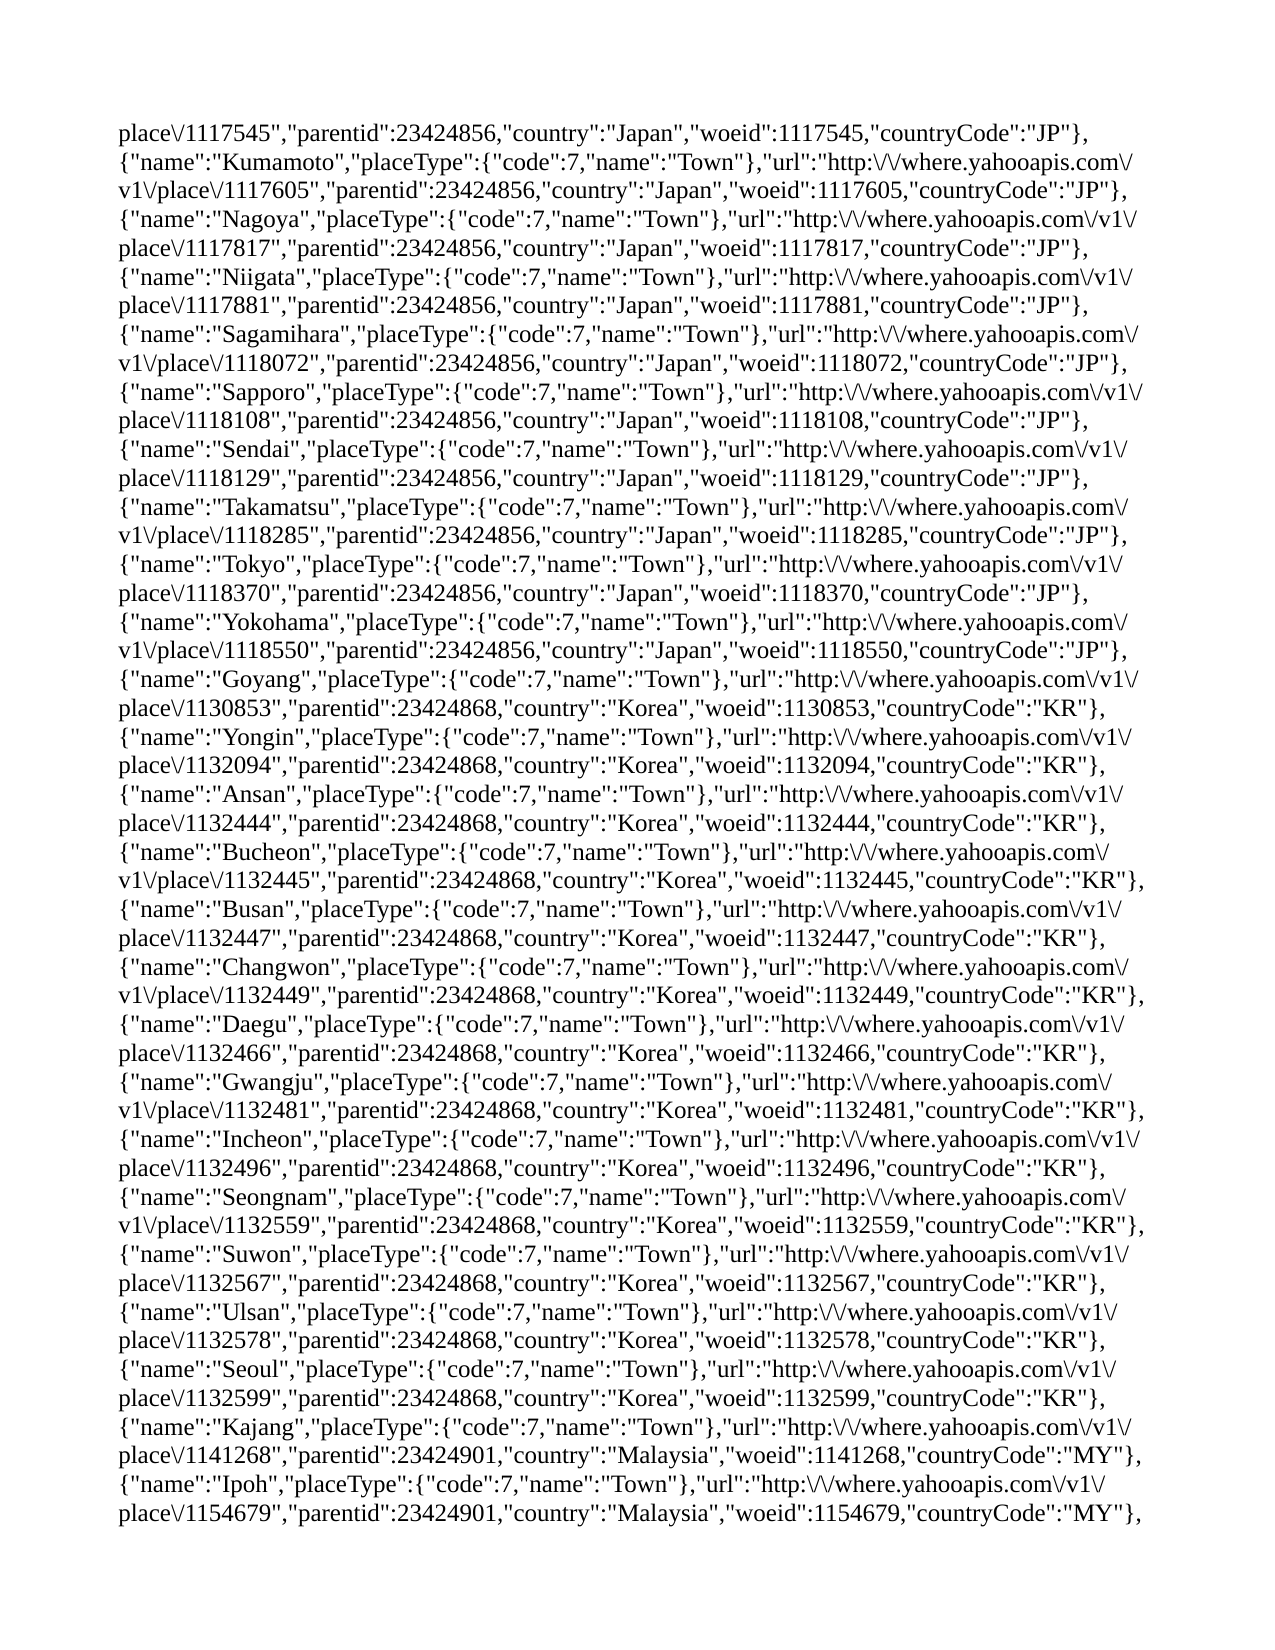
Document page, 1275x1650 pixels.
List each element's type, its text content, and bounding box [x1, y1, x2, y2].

text {"name":"Changwon","placeType":{"code":7,"name":"Town"},"url":"http:\/\/where.yahooapis.com\/v1\/place\/1132449","parentid":23424868,"country":"Korea","woeid":1132449,"countryCode":"KR"},{"name":"Daegu","placeType":{"code":7,"name":"Town"},"url":"http:\/\/where.yahooapis.com\/v1\/place\/1132466","parentid":23424868,"country":"Korea","woeid":1132466,"countryCode":"KR"},{"name":"Gwangju","placeType":{"code":7,"name":"Town"},"url":"http:\/\/where.yahooapis.com\/v1\/place\/1132481","parentid":23424868,"country":"Korea","woeid":1132481,"countryCode":"KR"},{"name":"Incheon","placeType":{"code":7,"name":"Town"},"url":"http:\/\/where.yahooapis.com\/v1\/place\/1132496","parentid":23424868,"country":"Korea","woeid":1132496,"countryCode":"KR"},{"name":"Seongnam","placeType":{"code":7,"name":"Town"},"url":"http:\/\/where.yahooapis.com\/v1\/place\/1132559","parentid":23424868,"country":"Korea","woeid":1132559,"countryCode":"KR"},{"name":"Suwon","placeType":{"code":7,"name":"Town"},"url":"http:\/\/where.yahooapis.com\/v1\/place\/1132567","parentid":23424868,"country":"Korea","woeid":1132567,"countryCode":"KR"},{"name":"Ulsan","placeType":{"code":7,"name":"Town"},"url":"http:\/\/where.yahooapis.com\/v1\/place\/1132578","parentid":23424868,"country":"Korea","woeid":1132578,"countryCode":"KR"},{"name":"Seoul","placeType":{"code":7,"name":"Town"},"url":"http:\/\/where.yahooapis.com\/v1\/place\/1132599","parentid":23424868,"country":"Korea","woeid":1132599,"countryCode":"KR"},{"name":"Kajang","placeType":{"code":7,"name":"Town"},"url":"http:\/\/where.yahooapis.com\/v1\/place\/1141268","parentid":23424901,"country":"Malaysia","woeid":1141268,"countryCode":"MY"},{"name":"Ipoh","placeType":{"code":7,"name":"Town"},"url":"http:\/\/where.yahooapis.com\/v1\/place\/1154679","parentid":23424901,"country":"Malaysia","woeid":1154679,"countryCode":"MY"}, [118, 952, 1157, 1527]
text place\/1117545","parentid":23424856,"country":"Japan","woeid":1117545,"countryCode":"JP"},{"name":"Kumamoto","placeType":{"code":7,"name":"Town"},"url":"http:\/\/where.yahooapis.com\/v1\/place\/1117605","parentid":23424856,"country":"Japan","woeid":1117605,"countryCode":"JP"},{"name":"Nagoya","placeType":{"code":7,"name":"Town"},"url":"http:\/\/where.yahooapis.com\/v1\/place\/1117817","parentid":23424856,"country":"Japan","woeid":1117817,"countryCode":"JP"},{"name":"Niigata","placeType":{"code":7,"name":"Town"},"url":"http:\/\/where.yahooapis.com\/v1\/place\/1117881","parentid":23424856,"country":"Japan","woeid":1117881,"countryCode":"JP"},{"name":"Sagamihara","placeType":{"code":7,"name":"Town"},"url":"http:\/\/where.yahooapis.com\/v1\/place\/1118072","parentid":23424856,"country":"Japan","woeid":1118072,"countryCode":"JP"},{"name":"Sapporo","placeType":{"code":7,"name":"Town"},"url":"http:\/\/where.yahooapis.com\/v1\/place\/1118108","parentid":23424856,"country":"Japan","woeid":1118108,"countryCode":"JP"},{"name":"Sendai","placeType":{"code":7,"name":"Town"},"url":"http:\/\/where.yahooapis.com\/v1\/place\/1118129","parentid":23424856,"country":"Japan","woeid":1118129,"countryCode":"JP"},{"name":"Takamatsu","placeType":{"code":7,"name":"Town"},"url":"http:\/\/where.yahooapis.com\/v1\/place\/1118285","parentid":23424856,"country":"Japan","woeid":1118285,"countryCode":"JP"},{"name":"Tokyo","placeType":{"code":7,"name":"Town"},"url":"http:\/\/where.yahooapis.com\/v1\/place\/1118370","parentid":23424856,"country":"Japan","woeid":1118370,"countryCode":"JP"},{"name":"Yokohama","placeType":{"code":7,"name":"Town"},"url":"http:\/\/where.yahooapis.com\/v1\/place\/1118550","parentid":23424856,"country":"Japan","woeid":1118550,"countryCode":"JP"},{"name":"Goyang","placeType":{"code":7,"name":"Town"},"url":"http:\/\/where.yahooapis.com\/v1\/place\/1130853","parentid":23424868,"country":"Korea","woeid":1130853,"countryCode":"KR"},{"name":"Yongin","placeType":{"code":7,"name":"Town"},"url":"http:\/\/where.yahooapis.com\/v1\/place\/1132094","parentid":23424868,"country":"Korea","woeid":1132094,"countryCode":"KR"},{"name":"Ansan","placeType":{"code":7,"name":"Town"},"url":"http:\/\/where.yahooapis.com\/v1\/place\/1132444","parentid":23424868,"country":"Korea","woeid":1132444,"countryCode":"KR"},{"name":"Bucheon","placeType":{"code":7,"name":"Town"},"url":"http:\/\/where.yahooapis.com\/v1\/place\/1132445","parentid":23424868,"country":"Korea","woeid":1132445,"countryCode":"KR"},{"name":"Busan","placeType":{"code":7,"name":"Town"},"url":"http:\/\/where.yahooapis.com\/v1\/place\/1132447","parentid":23424868,"country":"Korea","woeid":1132447,"countryCode":"KR"}, [118, 118, 1157, 952]
